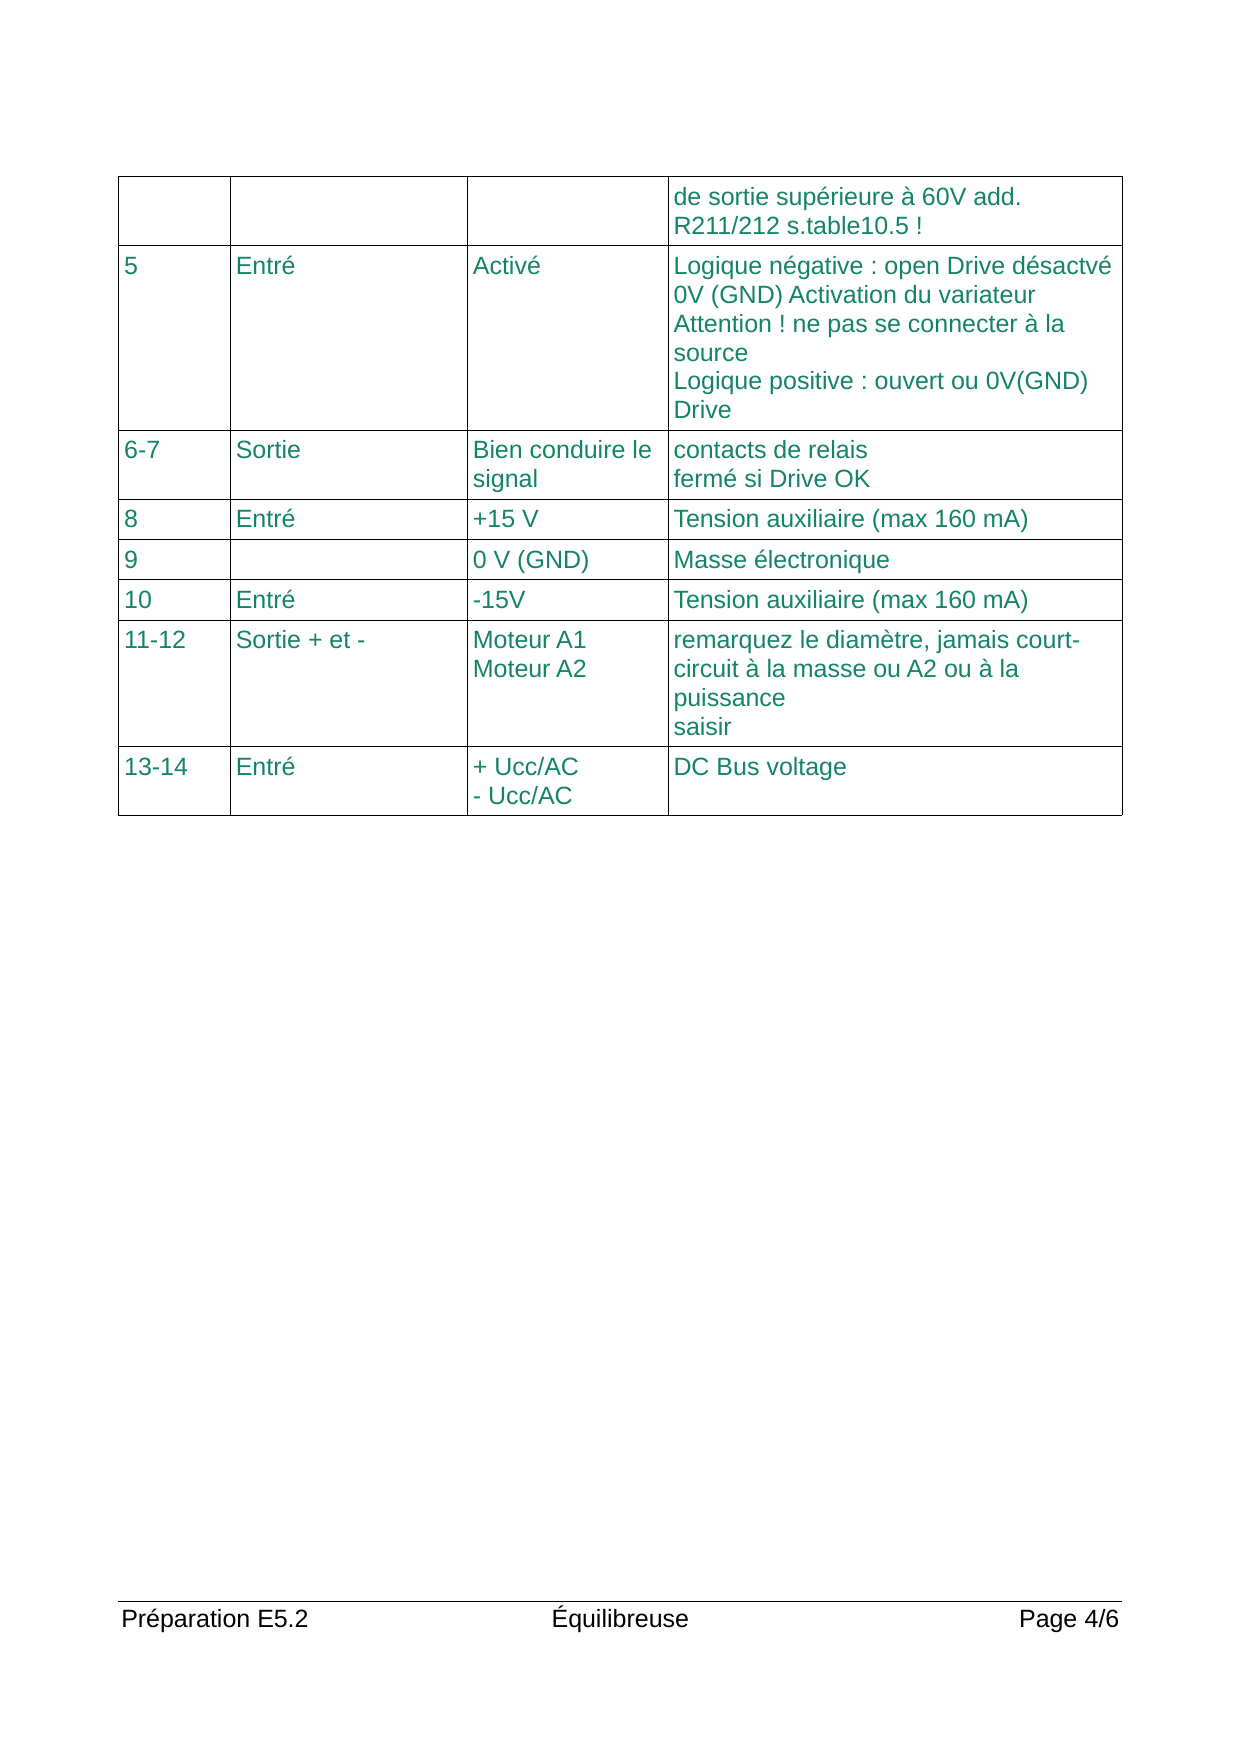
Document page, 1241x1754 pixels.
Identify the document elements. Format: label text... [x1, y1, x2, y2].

table_cell Activé [468, 246, 668, 429]
table_cell DC Bus voltage [669, 747, 1122, 815]
table_cell Masse électronique [669, 540, 1122, 579]
table_cell contacts de relais fermé si Drive OK [669, 431, 1122, 498]
table_cell 8 [119, 500, 230, 539]
table_cell [231, 177, 467, 245]
table_cell 5 [119, 246, 230, 429]
table_cell Moteur A1 Moteur A2 [468, 621, 668, 746]
table_cell remarquez le diamètre, jamais court-circuit à la masse ou A2 ou à la puissance saisir [669, 621, 1122, 746]
table_cell + Ucc/AC - Ucc/AC [468, 747, 668, 815]
table_cell Sortie [231, 431, 467, 498]
table_cell 0 V (GND) [468, 540, 668, 579]
table_cell Logique négative : open Drive désactvé 0V (GND) Activation du variateur Attention ! ne pas se connecter à la source Logique positive : ouvert ou 0V(GND) Drive [669, 246, 1122, 429]
table_cell Entré [231, 580, 467, 619]
table_cell Bien conduire le signal [468, 431, 668, 498]
table_cell de sortie supérieure à 60V add. R211/212 s.table10.5 ! [669, 177, 1122, 245]
table_cell Entré [231, 246, 467, 429]
table_cell Sortie + et - [231, 621, 467, 746]
table_cell Tension auxiliaire (max 160 mA) [669, 580, 1122, 619]
table_cell 11-12 [119, 621, 230, 746]
table_cell 10 [119, 580, 230, 619]
table_cell +15 V [468, 500, 668, 539]
table_cell [231, 540, 467, 579]
table_cell Entré [231, 500, 467, 539]
table_cell 13-14 [119, 747, 230, 815]
table_cell 9 [119, 540, 230, 579]
table_cell Tension auxiliaire (max 160 mA) [669, 500, 1122, 539]
table_cell 6-7 [119, 431, 230, 498]
table_cell Entré [231, 747, 467, 815]
table_cell -15V [468, 580, 668, 619]
table_cell [468, 177, 668, 245]
table_cell [119, 177, 230, 245]
